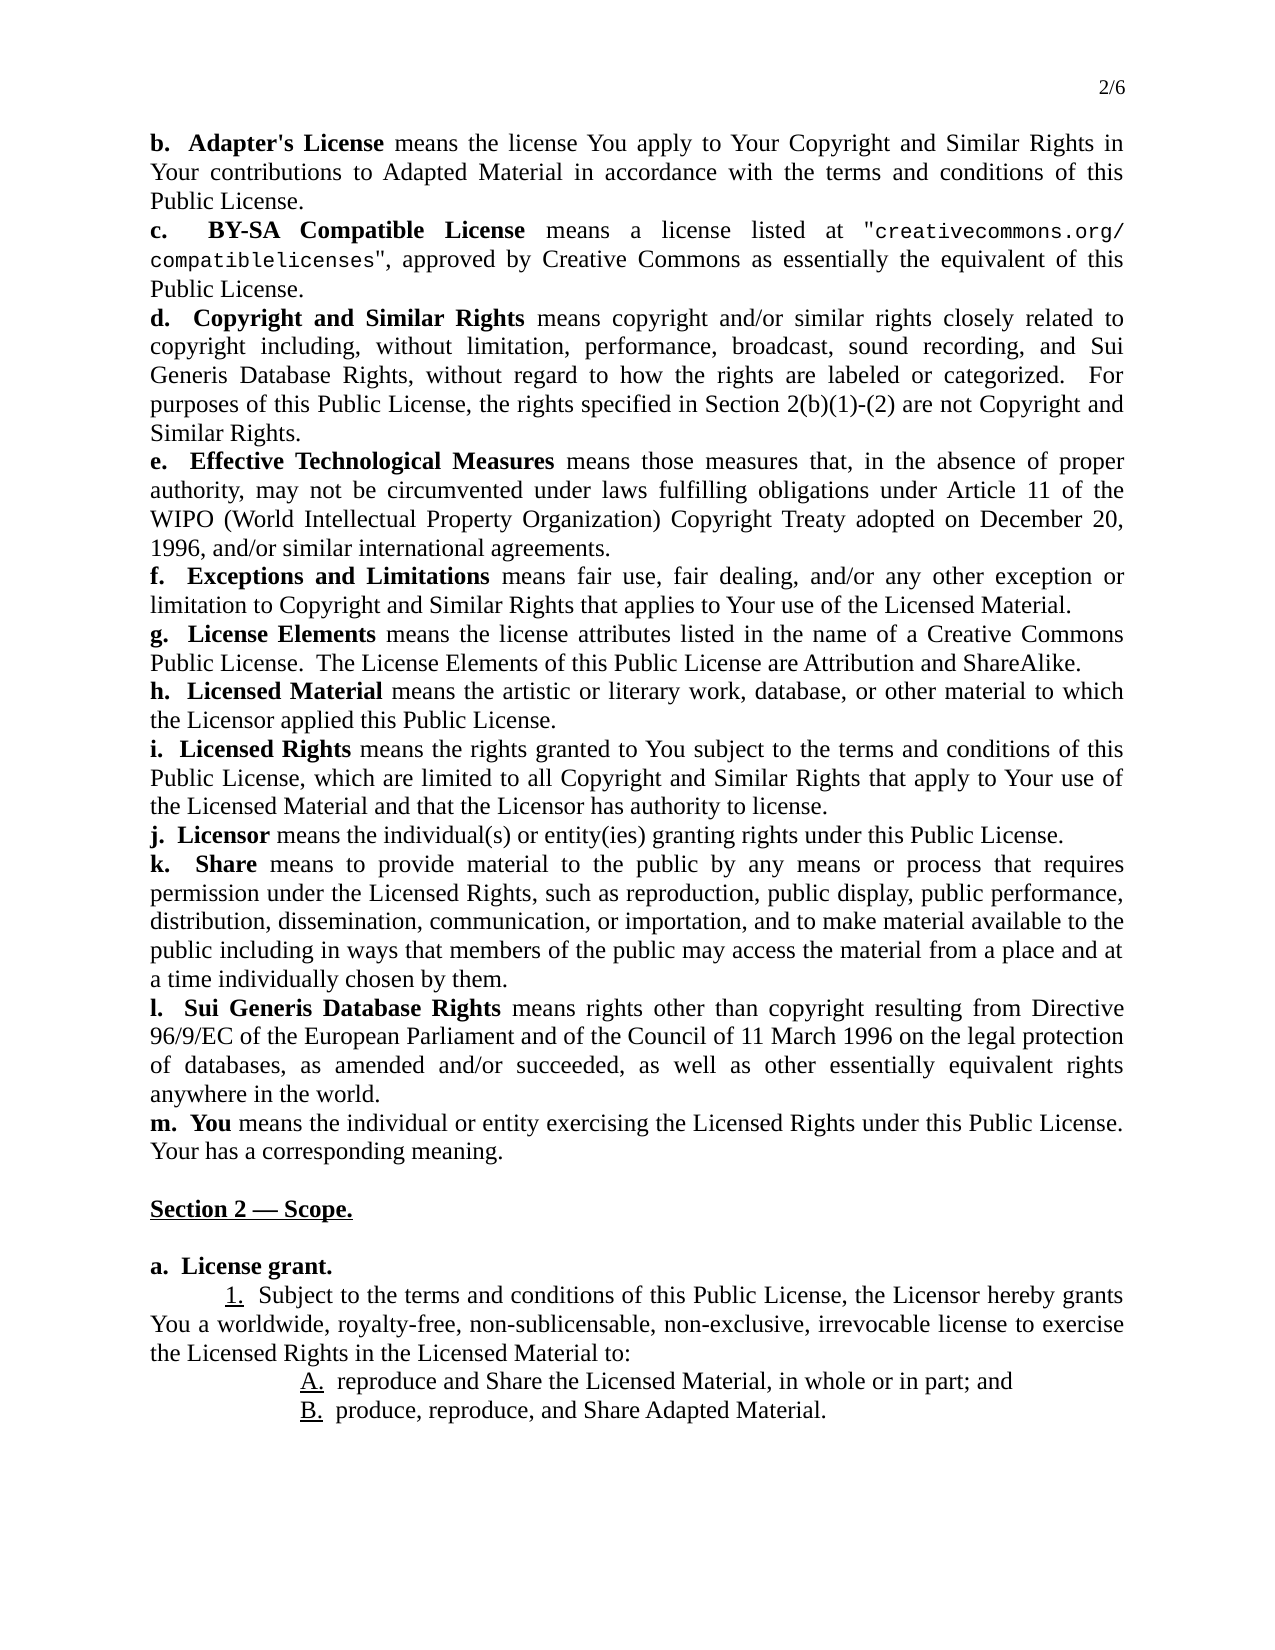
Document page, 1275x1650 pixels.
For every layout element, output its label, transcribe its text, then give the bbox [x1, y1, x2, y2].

text b. Adapter's License means the license You apply to Your Copyright and Similar Rights in Your contributions to Adapted Material in accordance with the terms and conditions of this Public License. [150, 128, 1125, 215]
text g. License Elements means the license attributes listed in the name of a Creative Commons Public License. The License Elements of this Public License are Attribution and ShareAlike. [150, 619, 1125, 676]
text e. Effective Technological Measures means those measures that, in the absence of proper authority, may not be circumvented under laws fulfilling obligations under Article 11 of the WIPO (World Intellectual Property Organization) Copyright Treaty adopted on December 20, 1996, and/or similar international agreements. [150, 446, 1125, 561]
text B. produce, reproduce, and Share Adapted Material. [150, 1395, 1125, 1424]
text k. Share means to provide material to the public by any means or process that requires permission under the Licensed Rights, such as reproduction, public display, public performance, distribution, dissemination, communication, or importation, and to make material available to the public including in ways that members of the public may access the material from a place and at a time individually chosen by them. [150, 849, 1125, 993]
text i. Licensed Rights means the rights granted to You subject to the terms and conditions of this Public License, which are limited to all Copyright and Similar Rights that apply to Your use of the Licensed Material and that the Licensor has authority to license. [150, 734, 1125, 820]
text 1. Subject to the terms and conditions of this Public License, the Licensor hereby grants You a worldwide, royalty-free, non-sublicensable, non-exclusive, irrevocable license to exercise the Licensed Rights in the Licensed Material to: [150, 1280, 1125, 1366]
text Section 2 — Scope. [150, 1165, 1125, 1223]
text l. Sui Generis Database Rights means rights other than copyright resulting from Directive 96/9/EC of the European Parliament and of the Council of 11 March 1996 on the legal protection of databases, as amended and/or succeeded, as well as other essentially equivalent rights anywhere in the world. [150, 993, 1125, 1108]
text j. Licensor means the individual(s) or entity(ies) granting rights under this Public License. [150, 820, 1125, 849]
text h. Licensed Material means the artistic or literary work, database, or other material to which the Licensor applied this Public License. [150, 676, 1125, 734]
text a. License grant. [150, 1223, 1125, 1280]
text c. BY-SA Compatible License means a license listed at "creativecommons.org/​compatiblelicenses", approved by Creative Commons as essentially the equivalent of this Public License. [150, 215, 1125, 303]
text A. reproduce and Share the Licensed Material, in whole or in part; and [150, 1366, 1125, 1395]
text d. Copyright and Similar Rights means copyright and/or similar rights closely related to copyright including, without limitation, performance, broadcast, sound recording, and Sui Generis Database Rights, without regard to how the rights are labeled or categorized. For purposes of this Public License, the rights specified in Section 2(b)(1)-(2) are not Copyright and Similar Rights. [150, 303, 1125, 446]
text f. Exceptions and Limitations means fair use, fair dealing, and/or any other exception or limitation to Copyright and Similar Rights that applies to Your use of the Licensed Material. [150, 561, 1125, 619]
text m. You means the individual or entity exercising the Licensed Rights under this Public License. Your has a corresponding meaning. [150, 1108, 1125, 1165]
